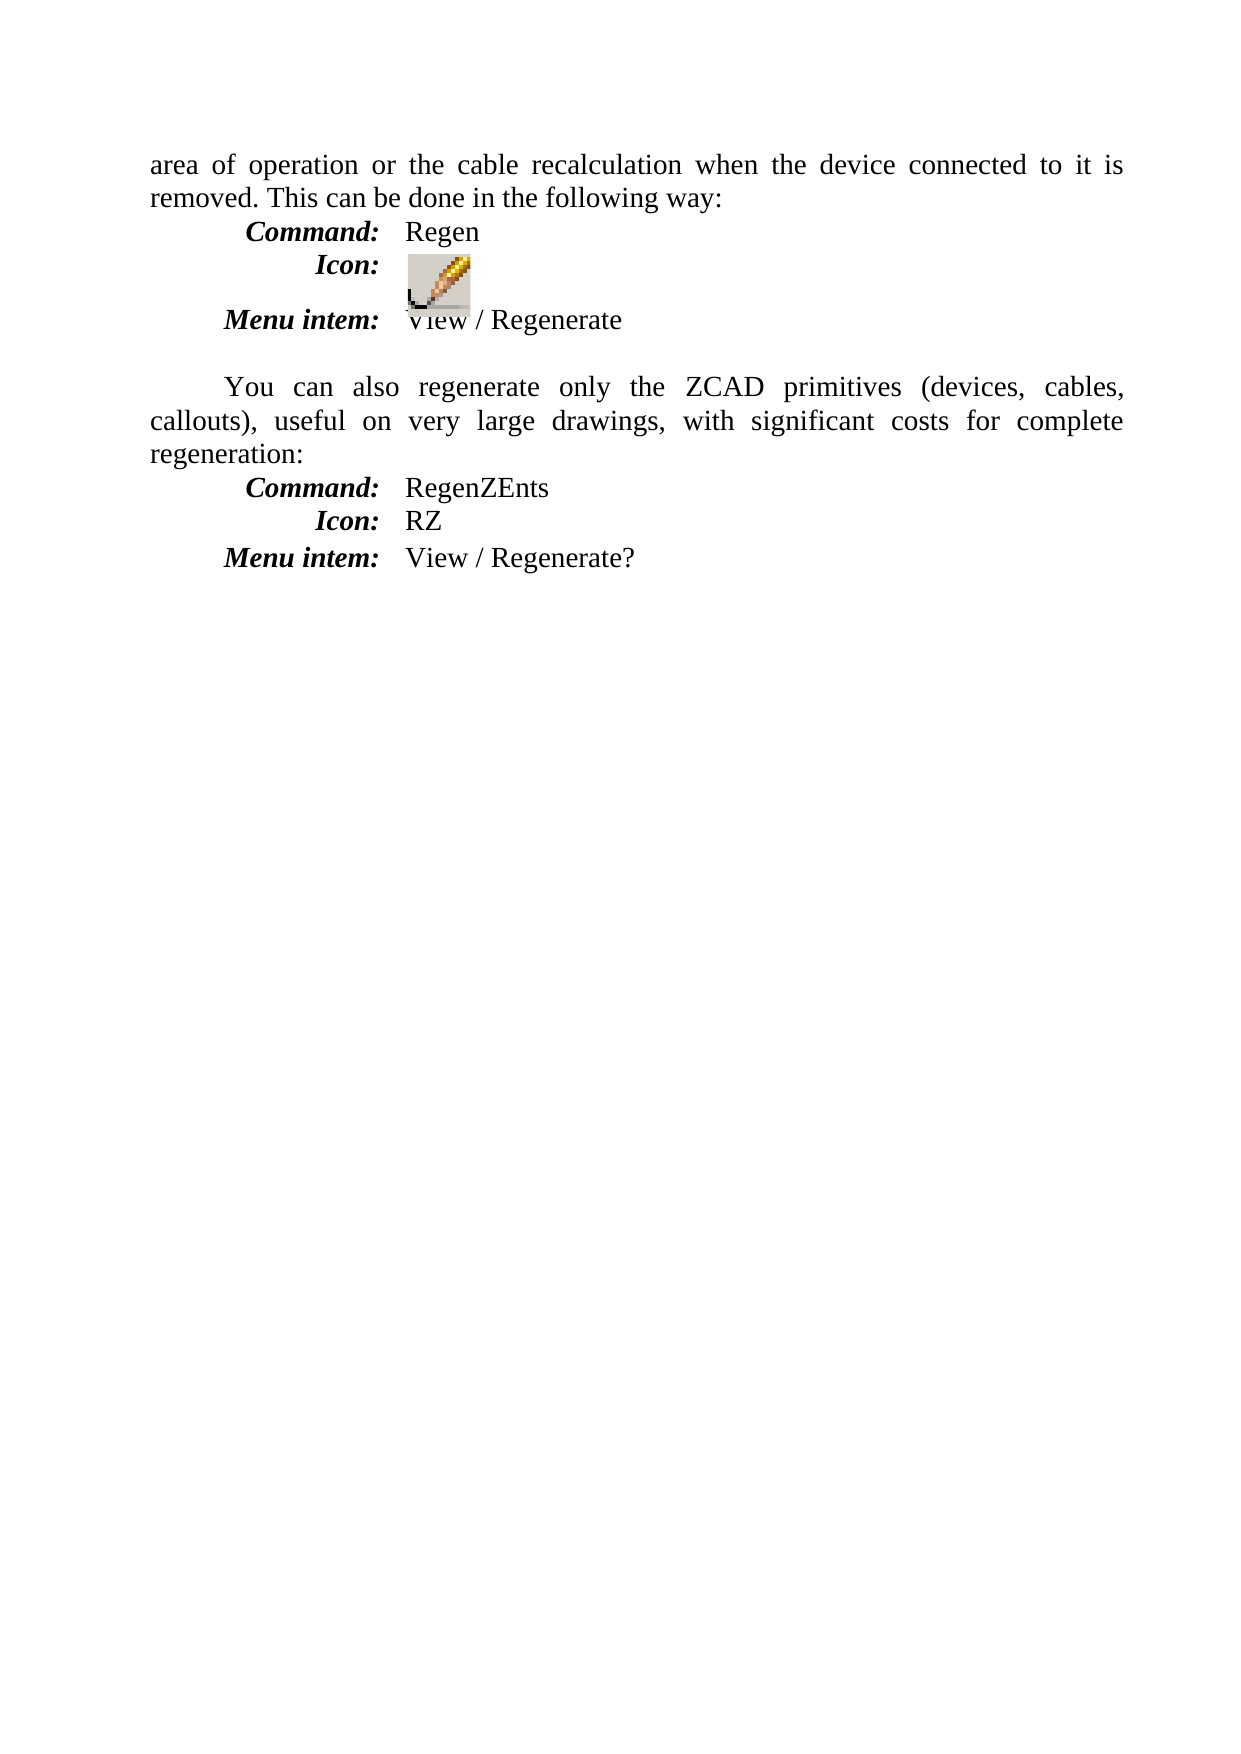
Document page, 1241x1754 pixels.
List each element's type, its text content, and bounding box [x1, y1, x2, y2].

table_cell View / Regenerate? [394, 540, 1039, 573]
table_header Regen [394, 214, 1039, 247]
table_cell [394, 248, 1039, 254]
table_cell View / Regenerate [394, 302, 1039, 336]
table_cell Menu intem: [139, 540, 394, 573]
table_cell RZ [394, 503, 1039, 540]
table_cell Icon: [139, 248, 394, 302]
table_cell Menu intem: [139, 302, 394, 336]
text You can also regenerate only the ZCAD primitives (devices, cables, callouts), useful on very large drawings, with significant costs for complete regeneration: [150, 369, 1125, 470]
table_header Command: [139, 214, 394, 247]
table_cell [471, 255, 1039, 302]
table_cell Icon: [139, 503, 394, 540]
table_header Command: [139, 470, 394, 503]
table_header RegenZEnts [394, 470, 1039, 503]
text area of operation or the cable recalculation when the device connected to it is removed. This can be done in the following way: [150, 147, 1125, 214]
picture [407, 254, 471, 317]
table_cell [394, 255, 407, 302]
